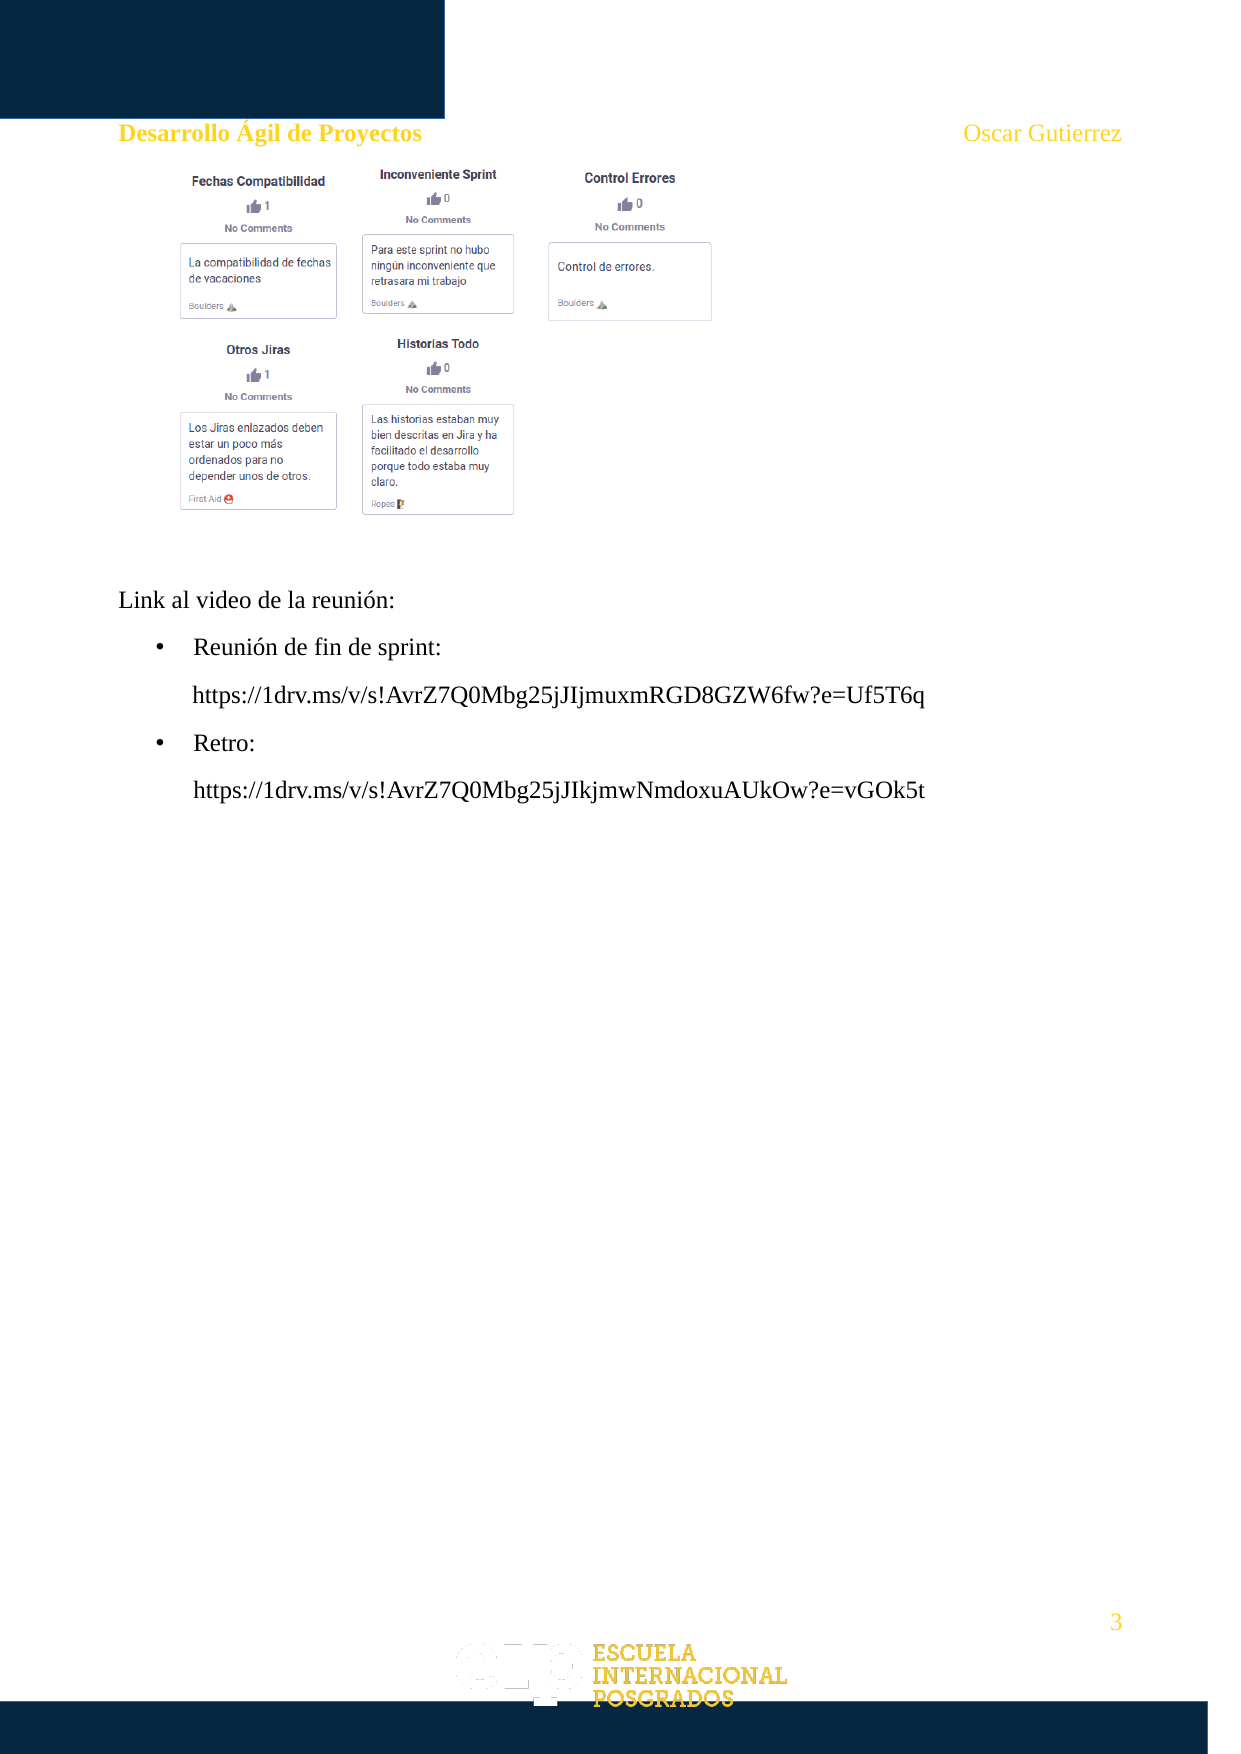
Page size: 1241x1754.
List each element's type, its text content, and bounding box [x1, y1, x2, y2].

list https://1drv.ms/v/s!AvrZ7Q0Mbg25jJIkjmwNmdoxuAUkOw?e=vGOk5t [156, 775, 1122, 804]
text https://1drv.ms/v/s!AvrZ7Q0Mbg25jJIjmuxmRGD8GZW6fw?e=Uf5T6q [118, 680, 1122, 709]
text Link al video de la reunión: [118, 585, 1122, 613]
picture [452, 1614, 788, 1712]
picture [168, 162, 738, 533]
list Reunión de fin de sprint: [156, 632, 1122, 661]
list Retro: [156, 728, 1122, 756]
